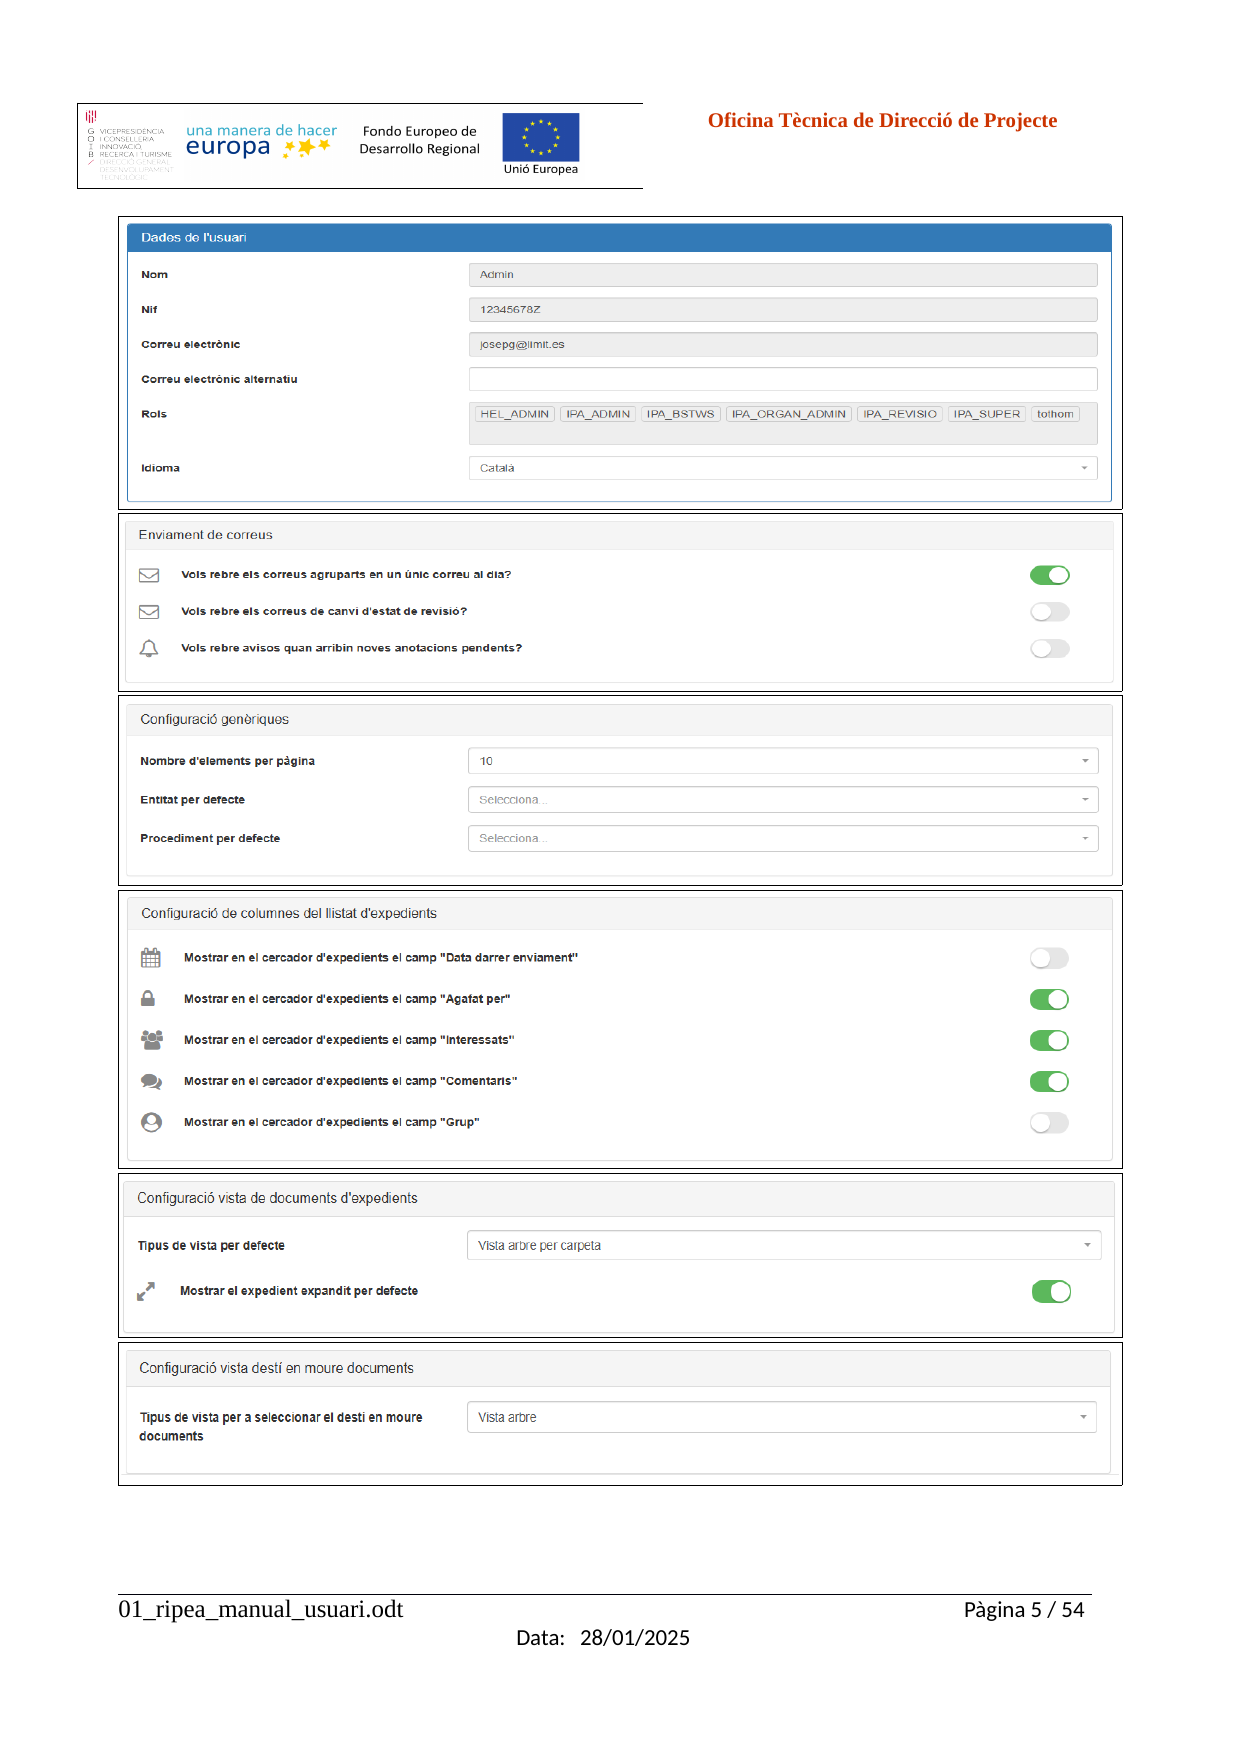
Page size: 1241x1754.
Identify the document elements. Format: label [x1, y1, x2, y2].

picture [121, 1345, 1119, 1482]
picture [121, 516, 1119, 688]
picture [184, 108, 585, 182]
picture [121, 219, 1119, 506]
picture [121, 698, 1119, 883]
picture [82, 108, 178, 182]
picture [121, 1176, 1119, 1335]
picture [121, 892, 1119, 1166]
